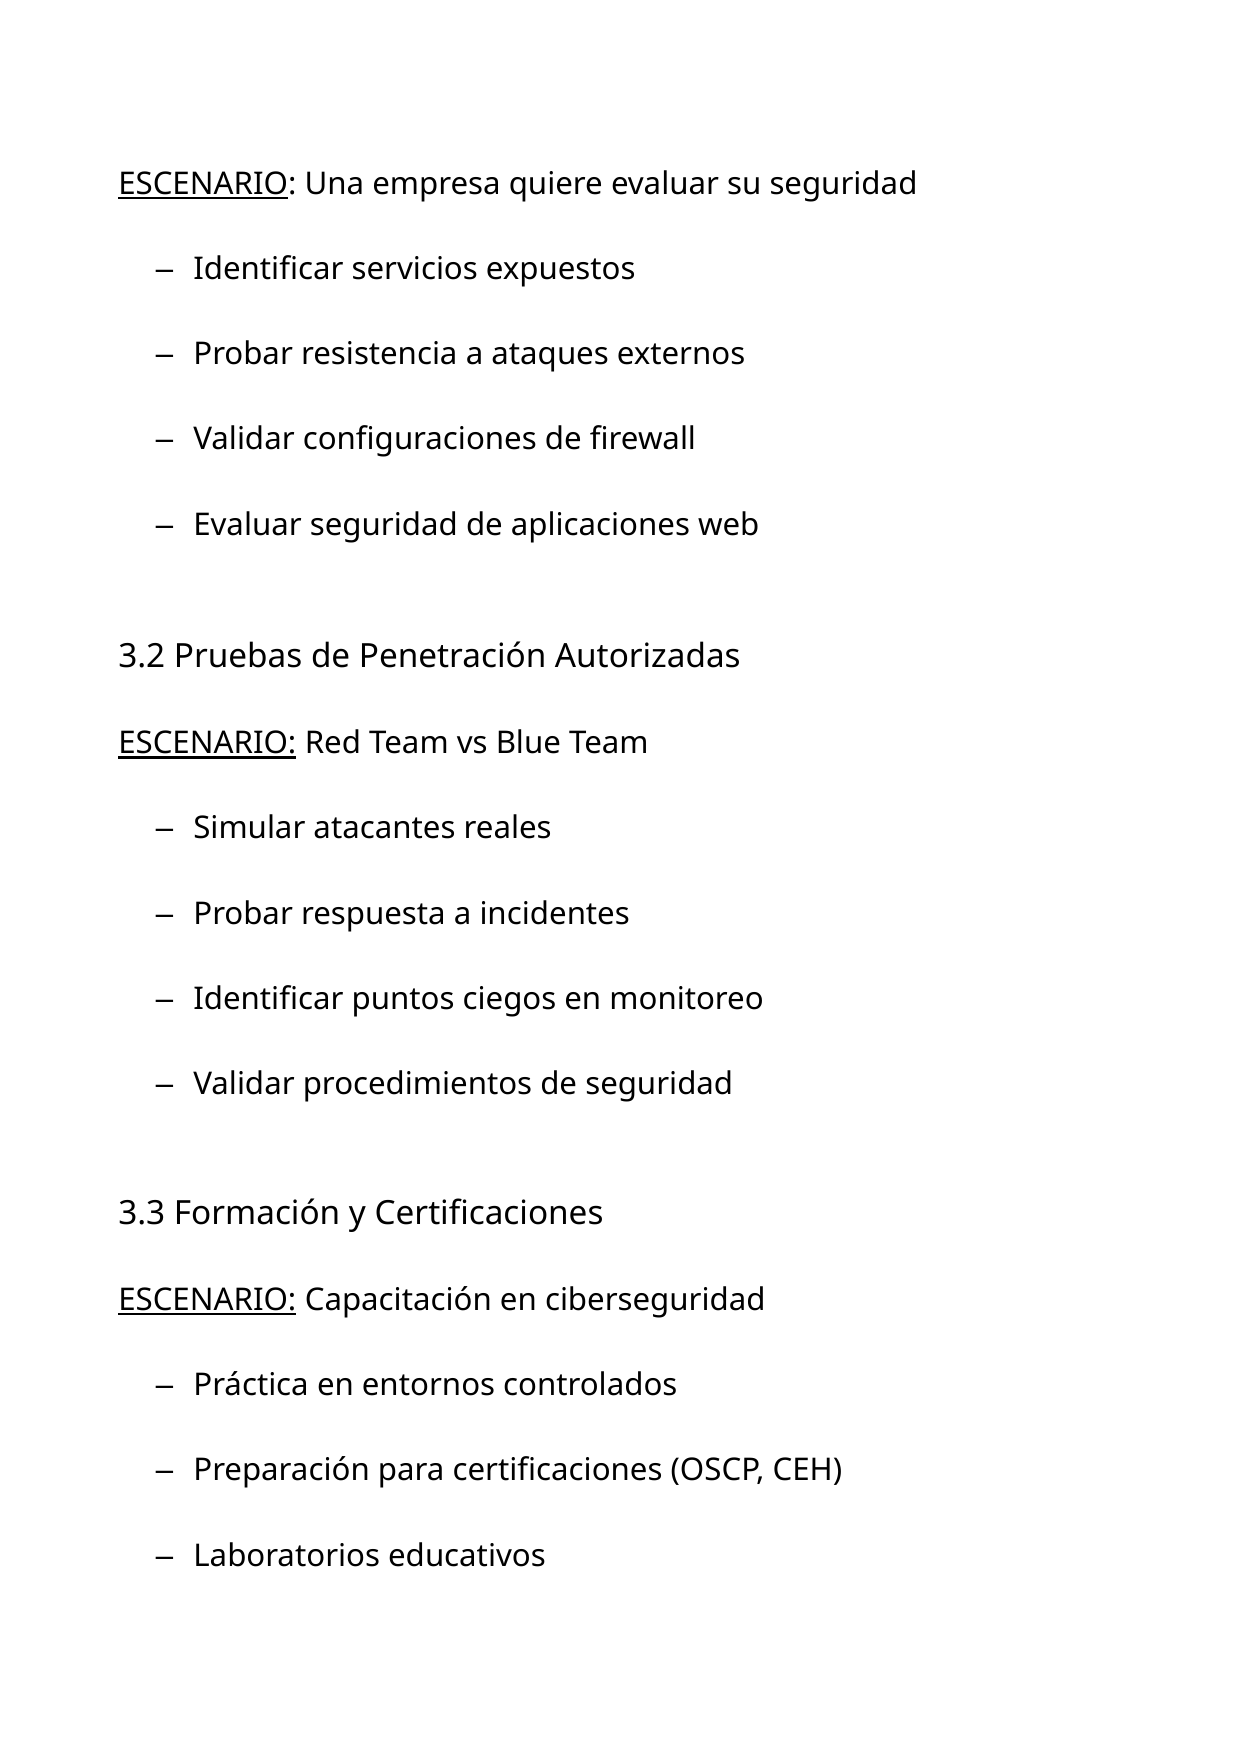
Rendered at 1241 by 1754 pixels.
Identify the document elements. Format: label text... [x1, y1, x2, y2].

list Evaluar seguridad de aplicaciones web [156, 502, 1122, 544]
list Práctica en entornos controlados [156, 1362, 1122, 1405]
text ESCENARIO: Capacitación en ciberseguridad [118, 1277, 1122, 1319]
list Probar respuesta a incidentes [156, 891, 1122, 933]
text 3.3 Formación y Certificaciones [118, 1189, 1122, 1234]
list Identificar puntos ciegos en monitoreo [156, 976, 1122, 1018]
list Laboratorios educativos [156, 1532, 1122, 1575]
list Probar resistencia a ataques externos [156, 331, 1122, 374]
text ESCENARIO: Una empresa quiere evaluar su seguridad [118, 161, 1122, 203]
list Identificar servicios expuestos [156, 246, 1122, 288]
list Validar procedimientos de seguridad [156, 1061, 1122, 1104]
list Preparación para certificaciones (OSCP, CEH) [156, 1447, 1122, 1490]
text 3.2 Pruebas de Penetración Autorizadas [118, 632, 1122, 678]
list Validar configuraciones de firewall [156, 416, 1122, 459]
text ESCENARIO: Red Team vs Blue Team [118, 720, 1122, 763]
list Simular atacantes reales [156, 805, 1122, 848]
